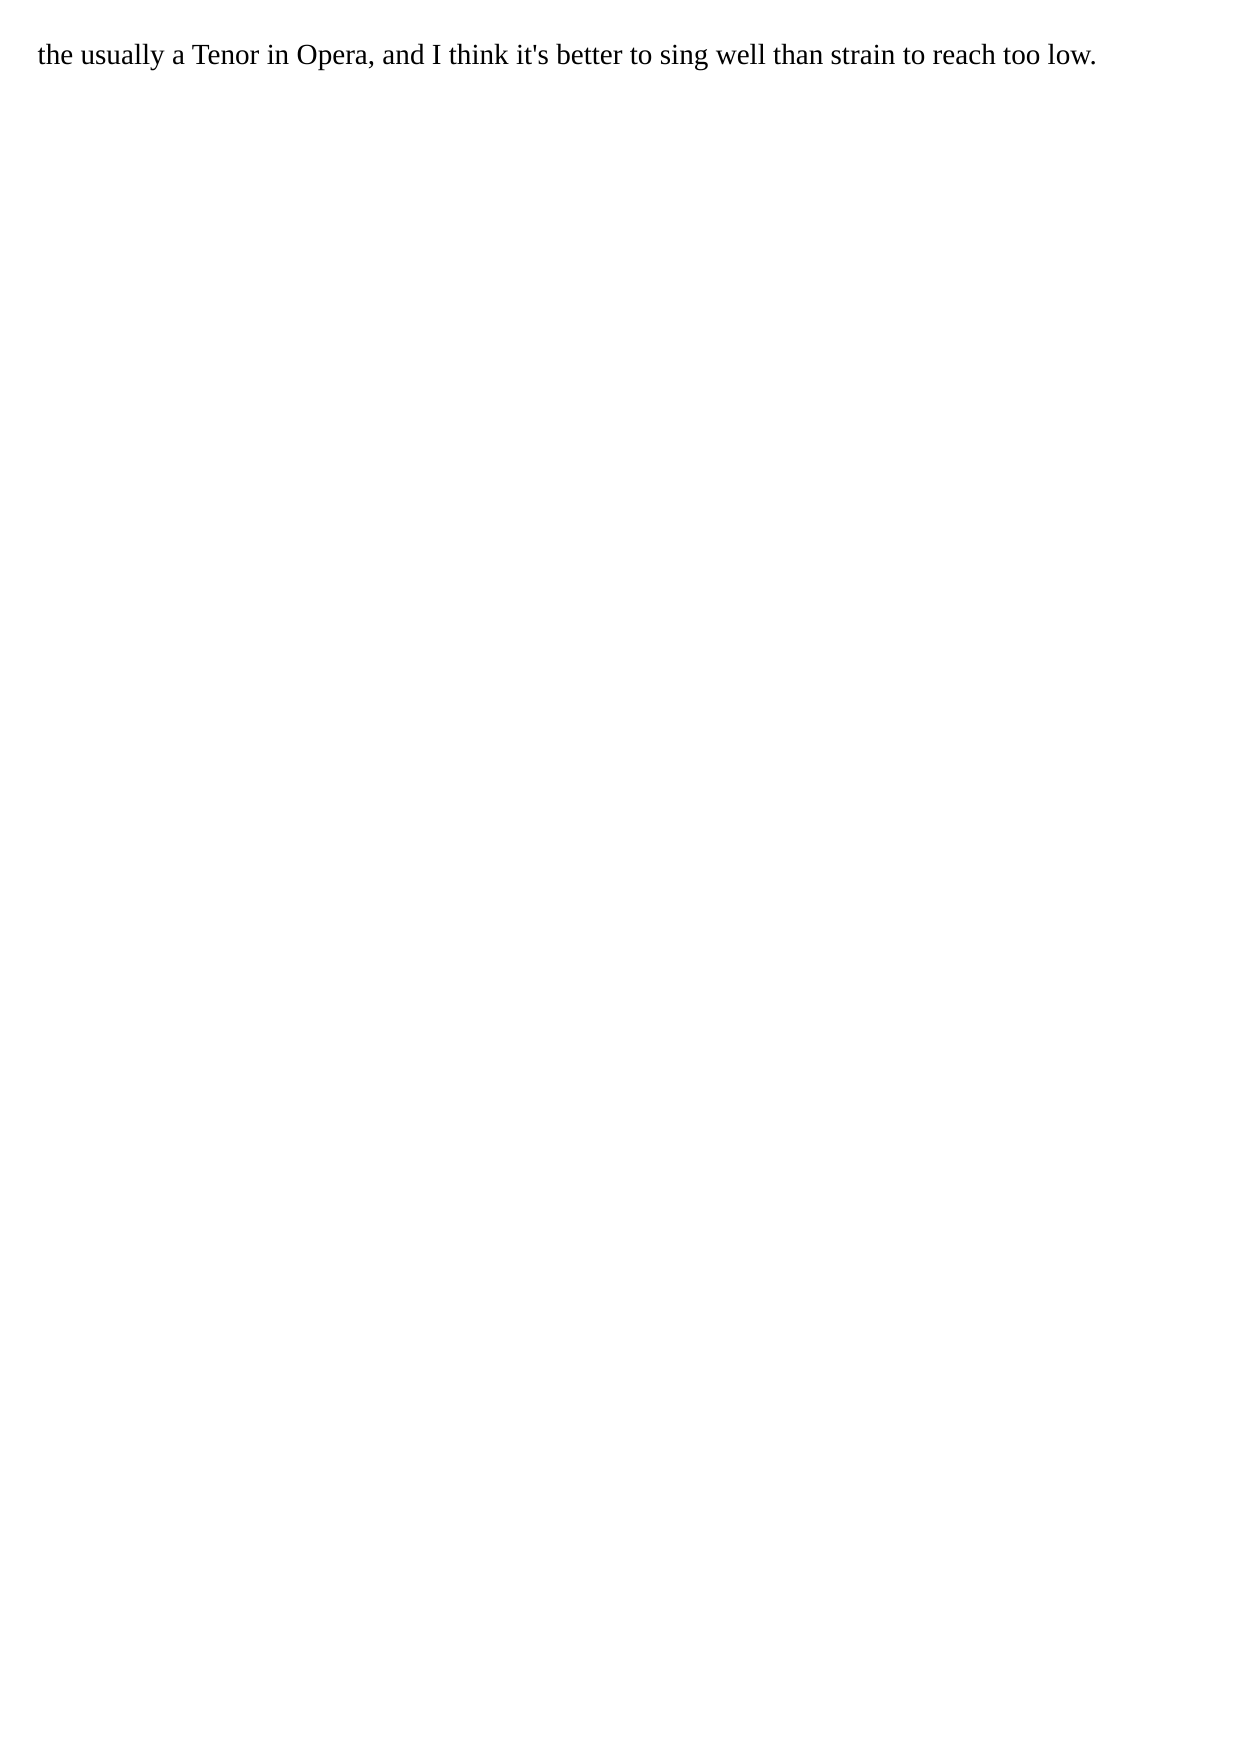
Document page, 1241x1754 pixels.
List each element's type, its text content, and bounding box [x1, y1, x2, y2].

text the usually a Tenor in Opera, and I think it's better to sing well than strain to reach too low. [37, 37, 1203, 71]
